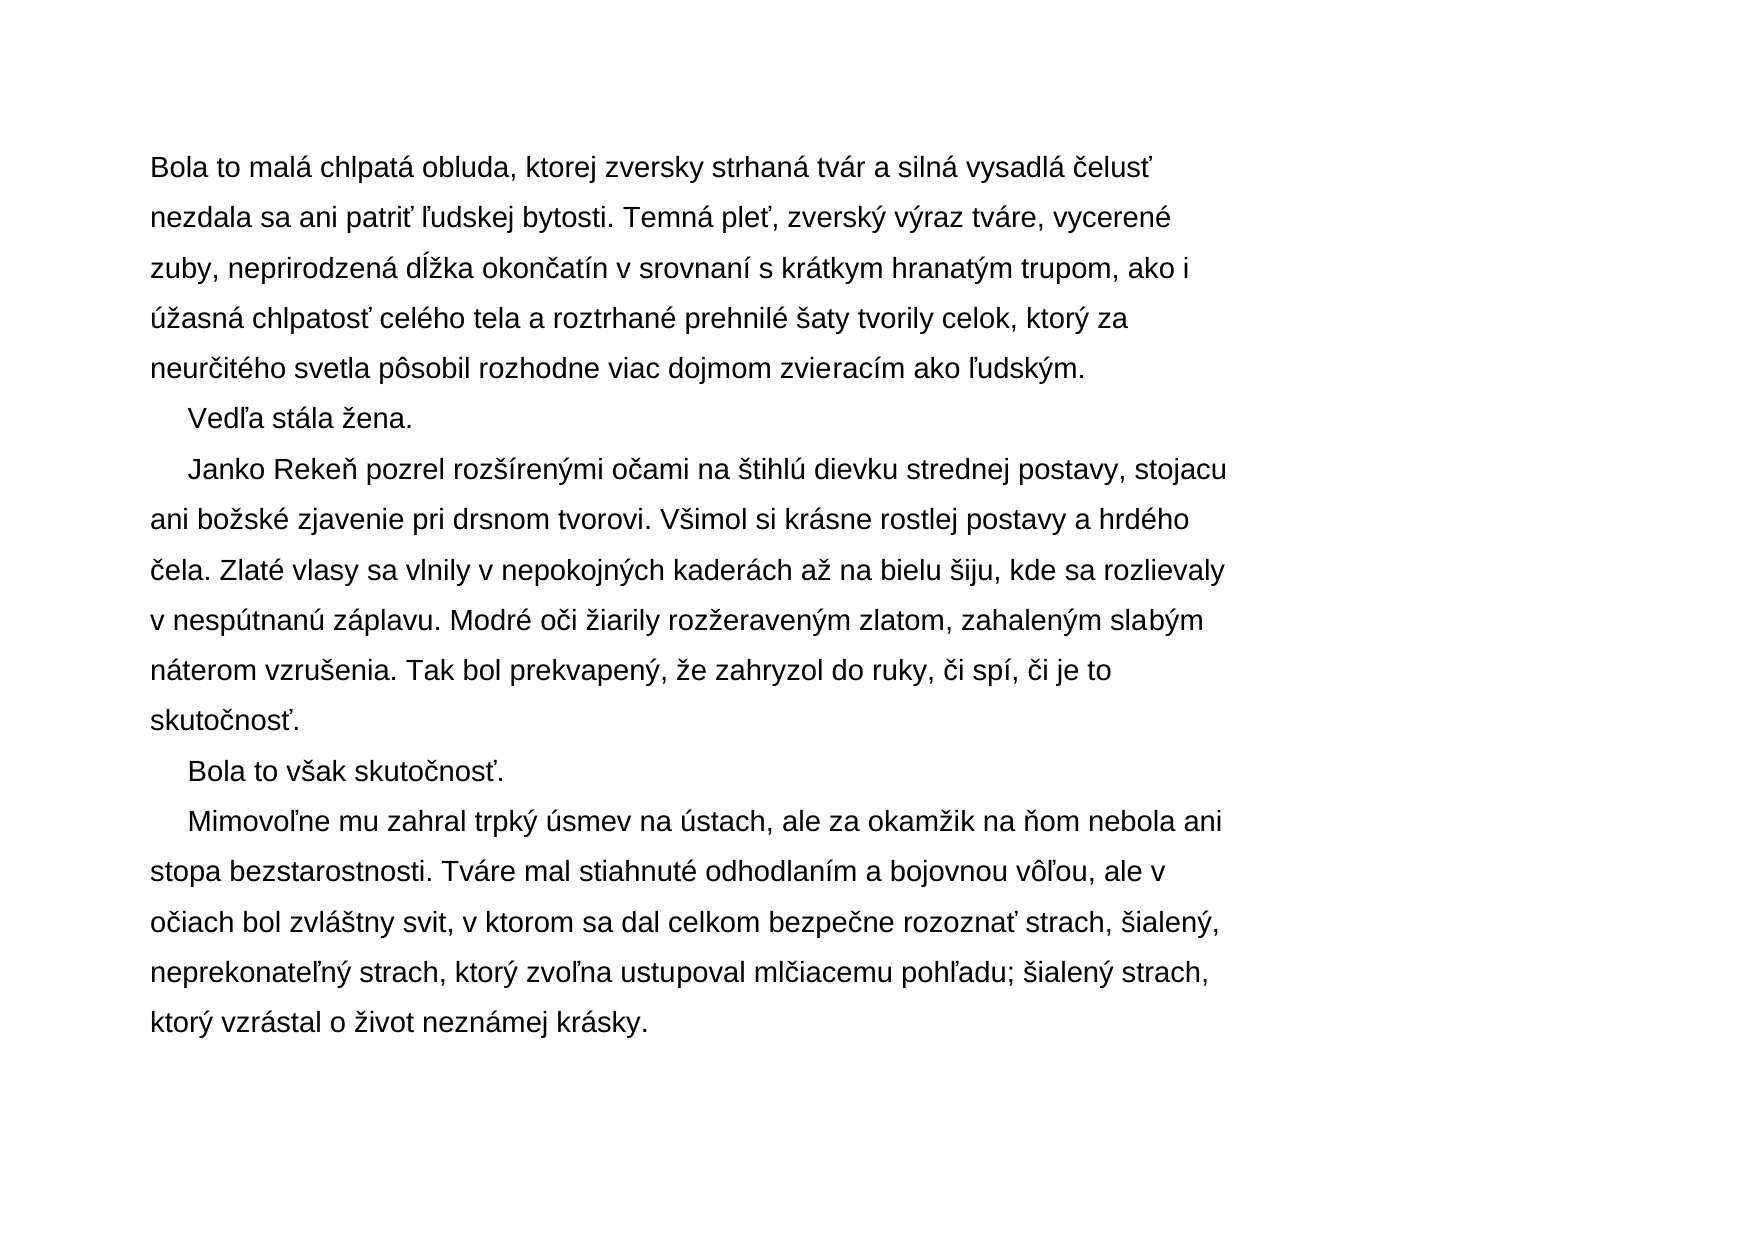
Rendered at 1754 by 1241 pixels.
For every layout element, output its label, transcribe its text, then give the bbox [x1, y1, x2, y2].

text Mimovoľne mu zahral trpký úsmev na ústach, ale za okamžik na ňom nebola ani stopa bezstarostnosti. Tváre mal stiahnuté odhodlaním a bojovnou vôľou, ale v očiach bol zvláštny svit, v ktorom sa dal celkom bezpečne rozoznať strach, šialený, neprekonateľný strach, ktorý zvoľna ustu­poval mlčiacemu pohľadu; šialený strach, ktorý vzrástal o život neznámej krásky. [150, 804, 1243, 1039]
text Bola to však skutočnosť. [150, 754, 1243, 787]
text Bola to malá chlpatá obluda, ktorej zversky strhaná tvár a silná vysadlá čelusť nezdala sa ani patriť ľudskej bytosti. Temná pleť, zverský výraz tváre, vycerené zuby, neprirodzená dĺžka okončatín v srovnaní s krátkym hranatým trupom, ako i úžasná chlpatosť celého tela a roz­trhané prehnilé šaty tvorily celok, ktorý za neurčitého svetla pôsobil rozhodne viac dojmom zvie­racím ako ľudským. [150, 150, 1243, 385]
text Vedľa stála žena. [150, 402, 1243, 435]
text Janko Rekeň pozrel rozšírenými očami na štihlú dievku strednej postavy, stojacu ani božské zjavenie pri drsnom tvorovi. Všimol si krásne rostlej postavy a hrdého čela. Zlaté vlasy sa vlnily v nepokojných kaderách až na bielu šiju, kde sa rozlievaly v nespútnanú záplavu. Modré oči žiarily rozžeraveným zlatom, zahaleným sla­bým náterom vzrušenia. Tak bol prekvapený, že zahryzol do ruky, či spí, či je to skutočnosť. [150, 452, 1243, 737]
